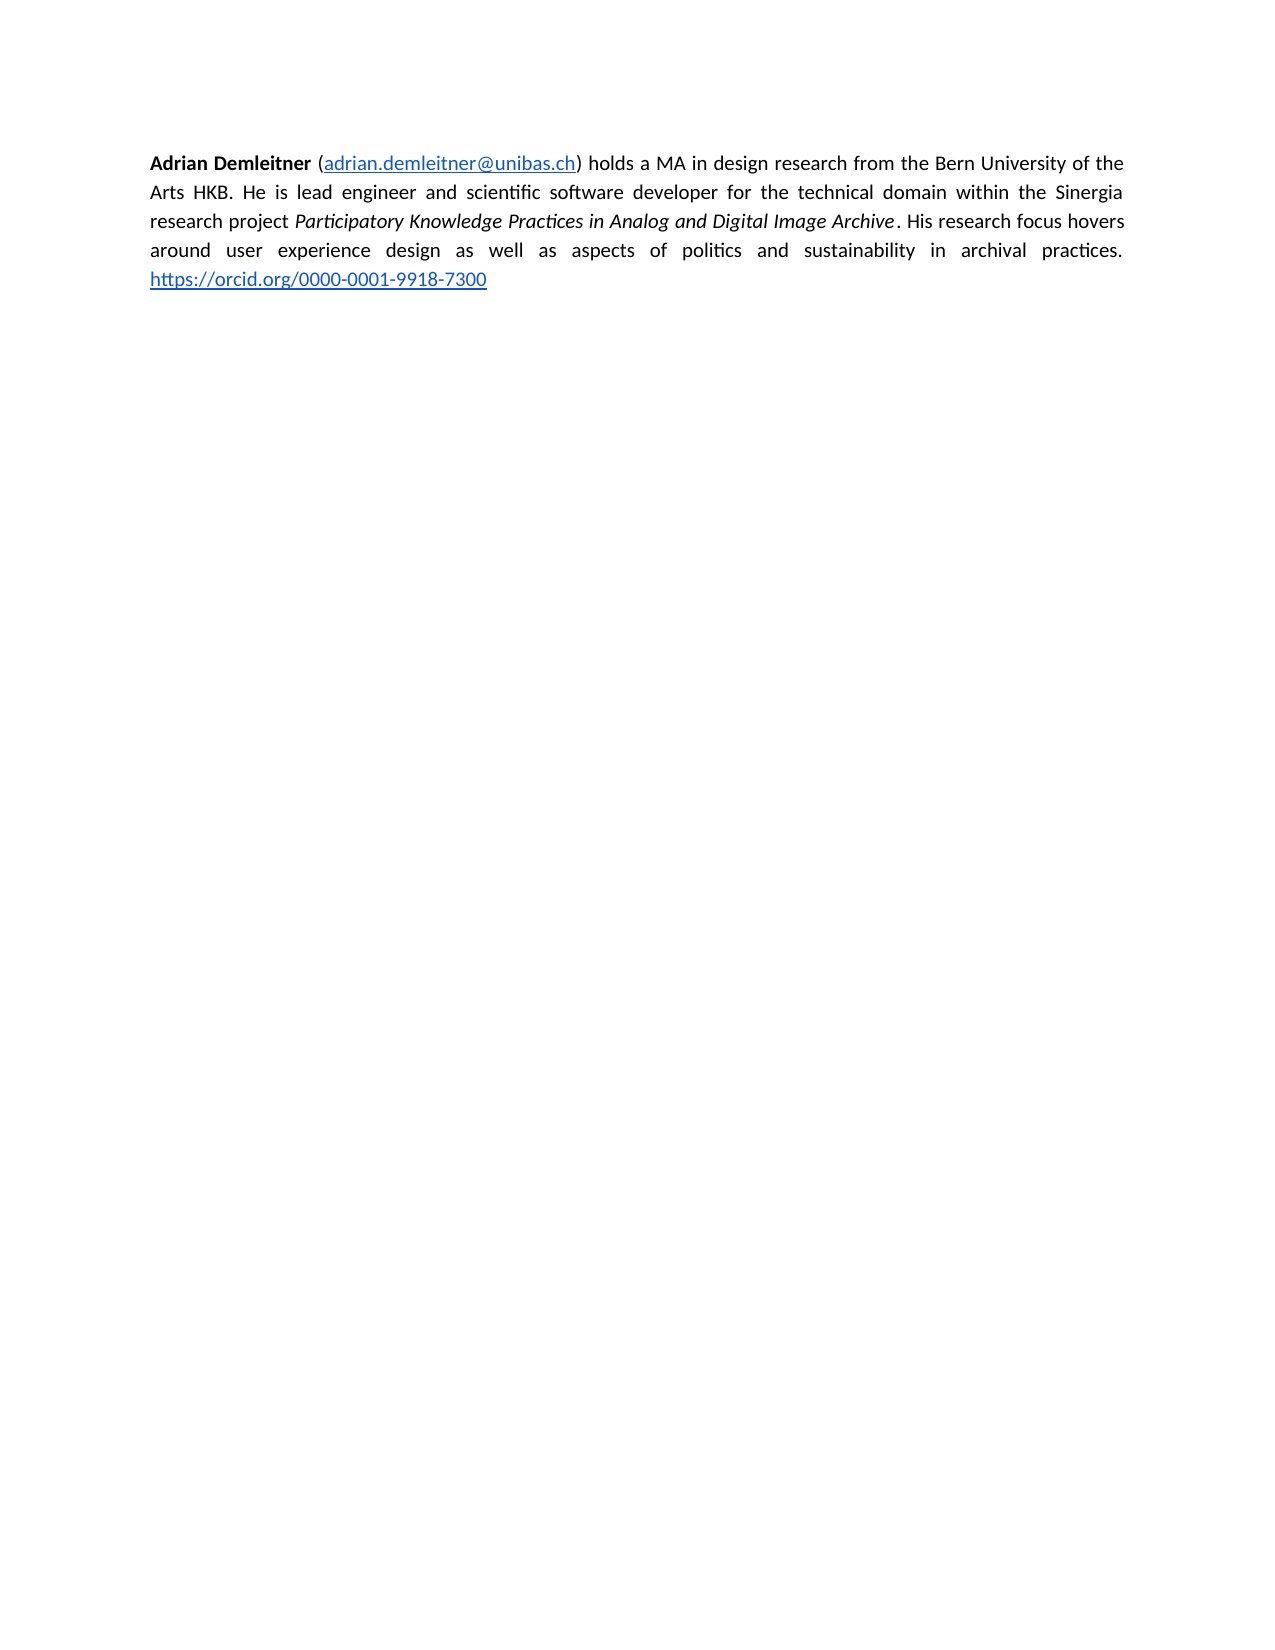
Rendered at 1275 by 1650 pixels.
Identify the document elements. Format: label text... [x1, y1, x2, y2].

text Adrian Demleitner (adrian.demleitner@unibas.ch) holds a MA in design research from the Bern University of the Arts HKB. He is lead engineer and scientific software developer for the technical domain within the Sinergia research project Participatory Knowledge Practices in Analog and Digital Image Archive. His research focus hovers around user experience design as well as aspects of politics and sustainability in archival practices. https://orcid.org/0000-0001-9918-7300 [150, 150, 1125, 292]
